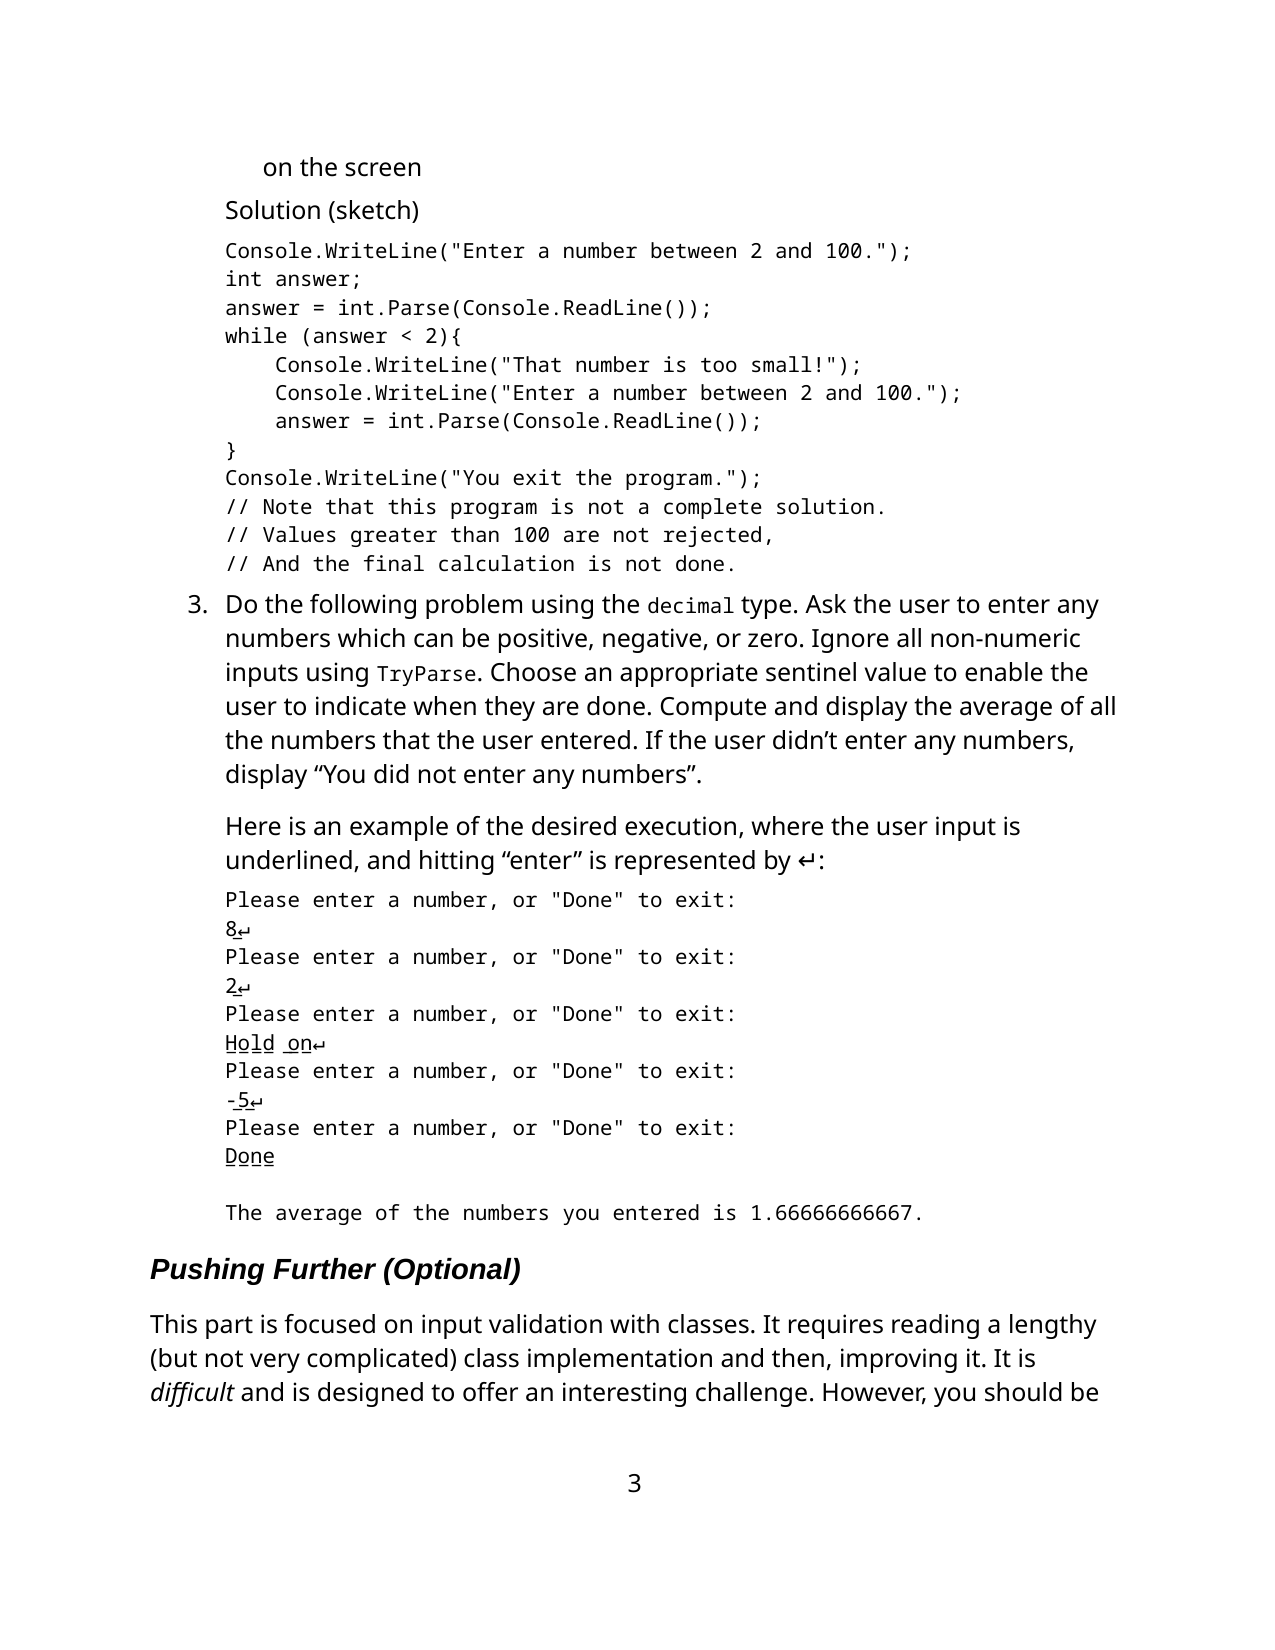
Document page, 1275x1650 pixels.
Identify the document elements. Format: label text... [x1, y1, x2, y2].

list Please enter a number, or "Done" to exit: [187, 1056, 1125, 1085]
text This part is focused on input validation with classes. It requires reading a lengthy (but not very complicated) class implementation and then, improving it. It is difficult and is designed to offer an interesting challenge. However, you should be [150, 1307, 1125, 1409]
list // And the final calculation is not done. [187, 549, 1125, 577]
list H̲o̲l̲d̲ ̲o̲n̲↵ [187, 1028, 1125, 1056]
list // Note that this program is not a complete solution. [187, 492, 1125, 520]
list Do the following problem using the decimal type. Ask the user to enter any numbers which can be positive, negative, or zero. Ignore all non-numeric inputs using TryParse. Choose an appropriate sentinel value to enable the user to indicate when they are done. Compute and display the average of all the numbers that the user entered. If the user didn’t enter any numbers, display “You did not enter any numbers”. [187, 586, 1125, 791]
list 8̲↵ [187, 914, 1125, 942]
subtitle Pushing Further (Optional) [150, 1252, 1125, 1285]
list Please enter a number, or "Done" to exit: [187, 1113, 1125, 1142]
list on the screen [225, 150, 1125, 184]
list Please enter a number, or "Done" to exit: [187, 942, 1125, 971]
list Console.WriteLine("Enter a number between 2 and 100."); [187, 236, 1125, 264]
list Please enter a number, or "Done" to exit: [187, 886, 1125, 914]
list Solution (sketch) [187, 193, 1125, 227]
list } [187, 435, 1125, 463]
list -̲5̲↵ [187, 1085, 1125, 1113]
list 2̲↵ [187, 971, 1125, 999]
list Console.WriteLine("You exit the program."); [187, 463, 1125, 492]
list The average of the numbers you entered is 1.66666666667. [187, 1198, 1125, 1227]
list while (answer < 2){ [187, 321, 1125, 350]
list answer = int.Parse(Console.ReadLine()); [187, 407, 1125, 435]
list // Values greater than 100 are not rejected, [187, 520, 1125, 549]
list Console.WriteLine("Enter a number between 2 and 100."); [187, 378, 1125, 407]
list Here is an example of the desired execution, where the user input is underlined, and hitting “enter” is represented by ↵: [187, 808, 1125, 877]
list Console.WriteLine("That number is too small!"); [187, 350, 1125, 378]
list D̲o̲n̲e̲ [187, 1142, 1125, 1170]
list int answer; [187, 264, 1125, 293]
list answer = int.Parse(Console.ReadLine()); [187, 293, 1125, 321]
list Please enter a number, or "Done" to exit: [187, 999, 1125, 1028]
